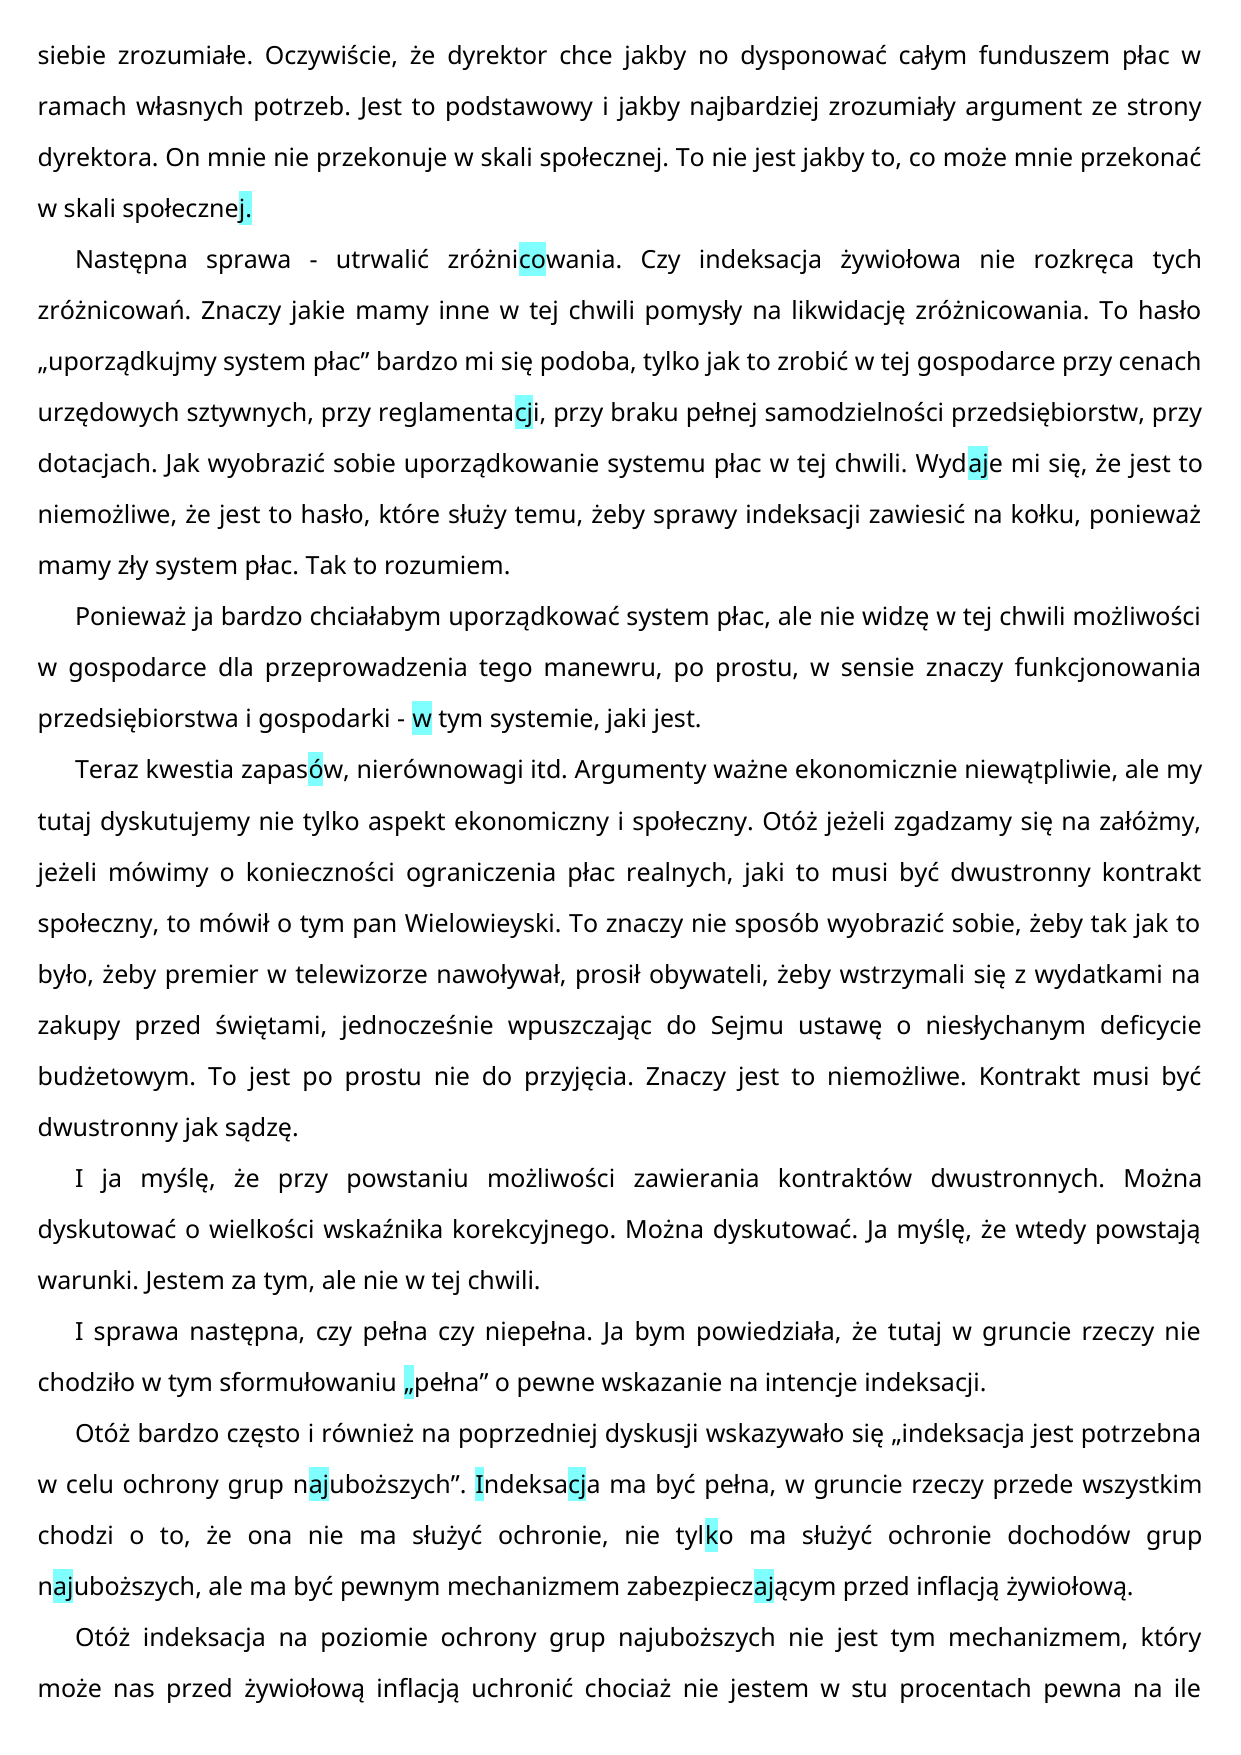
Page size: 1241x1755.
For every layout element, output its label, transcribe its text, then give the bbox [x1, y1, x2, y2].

text I ja myślę, że przy powstaniu możliwości zawierania kontraktów dwustronnych. Można dyskutować o wielkości wskaźnika korekcyjnego. Można dyskutować. Ja myślę, że wtedy powstają warunki. Jestem za tym, ale nie w tej chwili. [37, 1160, 1203, 1297]
text Ponieważ ja bardzo chciałabym uporządkować system płac, ale nie widzę w tej chwili możliwości w gospodarce dla przeprowadzenia tego manewru, po prostu, w sensie znaczy funkcjonowania przedsiębiorstwa i gospodarki - w tym systemie, jaki jest. [37, 599, 1203, 735]
text Teraz kwestia zapasów, nierównowagi itd. Argumenty ważne ekonomicznie niewątpliwie, ale my tutaj dyskutujemy nie tylko aspekt ekonomiczny i społeczny. Otóż jeżeli zgadzamy się na załóżmy, jeżeli mówimy o konieczności ograniczenia płac realnych, jaki to musi być dwustronny kontrakt społeczny, to mówił o tym pan Wielowieyski. To znaczy nie sposób wyobrazić sobie, żeby tak jak to było, żeby premier w telewizorze nawoływał, prosił obywateli, żeby wstrzymali się z wydatkami na zakupy przed świętami, jednocześnie wpuszczając do Sejmu ustawę o niesłychanym deficycie budżetowym. To jest po prostu nie do przyjęcia. Znaczy jest to niemożliwe. Kontrakt musi być dwustronny jak sądzę. [37, 752, 1203, 1143]
text Otóż indeksacja na poziomie ochrony grup najuboższych nie jest tym mechanizmem, który może nas przed żywiołową inflacją uchronić chociaż nie jestem w stu procentach pewna na ile [37, 1620, 1203, 1705]
text I sprawa następna, czy pełna czy niepełna. Ja bym powiedziała, że tutaj w gruncie rzeczy nie chodziło w tym sformułowaniu „pełna” o pewne wskazanie na intencje indeksacji. [37, 1313, 1203, 1399]
text siebie zrozumiałe. Oczywiście, że dyrektor chce jakby no dysponować całym funduszem płac w ramach własnych potrzeb. Jest to podstawowy i jakby najbardziej zrozumiały argument ze strony dyrektora. On mnie nie przekonuje w skali społecznej. To nie jest jakby to, co może mnie przekonać w skali społecznej. [37, 37, 1203, 225]
text Następna sprawa - utrwalić zróżnicowania. Czy indeksacja żywiołowa nie rozkręca tych zróżnicowań. Znaczy jakie mamy inne w tej chwili pomysły na likwidację zróżnicowania. To hasło „uporządkujmy system płac” bardzo mi się podoba, tylko jak to zrobić w tej gospodarce przy cenach urzędowych sztywnych, przy reglamentacji, przy braku pełnej samodzielności przedsiębiorstw, przy dotacjach. Jak wyobrazić sobie uporządkowanie systemu płac w tej chwili. Wydaje mi się, że jest to niemożliwe, że jest to hasło, które służy temu, żeby sprawy indeksacji zawiesić na kołku, ponieważ mamy zły system płac. Tak to rozumiem. [37, 242, 1203, 582]
text Otóż bardzo często i również na poprzedniej dyskusji wskazywało się „indeksacja jest potrzebna w celu ochrony grup najuboższych”. Indeksacja ma być pełna, w gruncie rzeczy przede wszystkim chodzi o to, że ona nie ma służyć ochronie, nie tylko ma służyć ochronie dochodów grup najuboższych, ale ma być pewnym mechanizmem zabezpieczającym przed inflacją żywiołową. [37, 1416, 1203, 1603]
